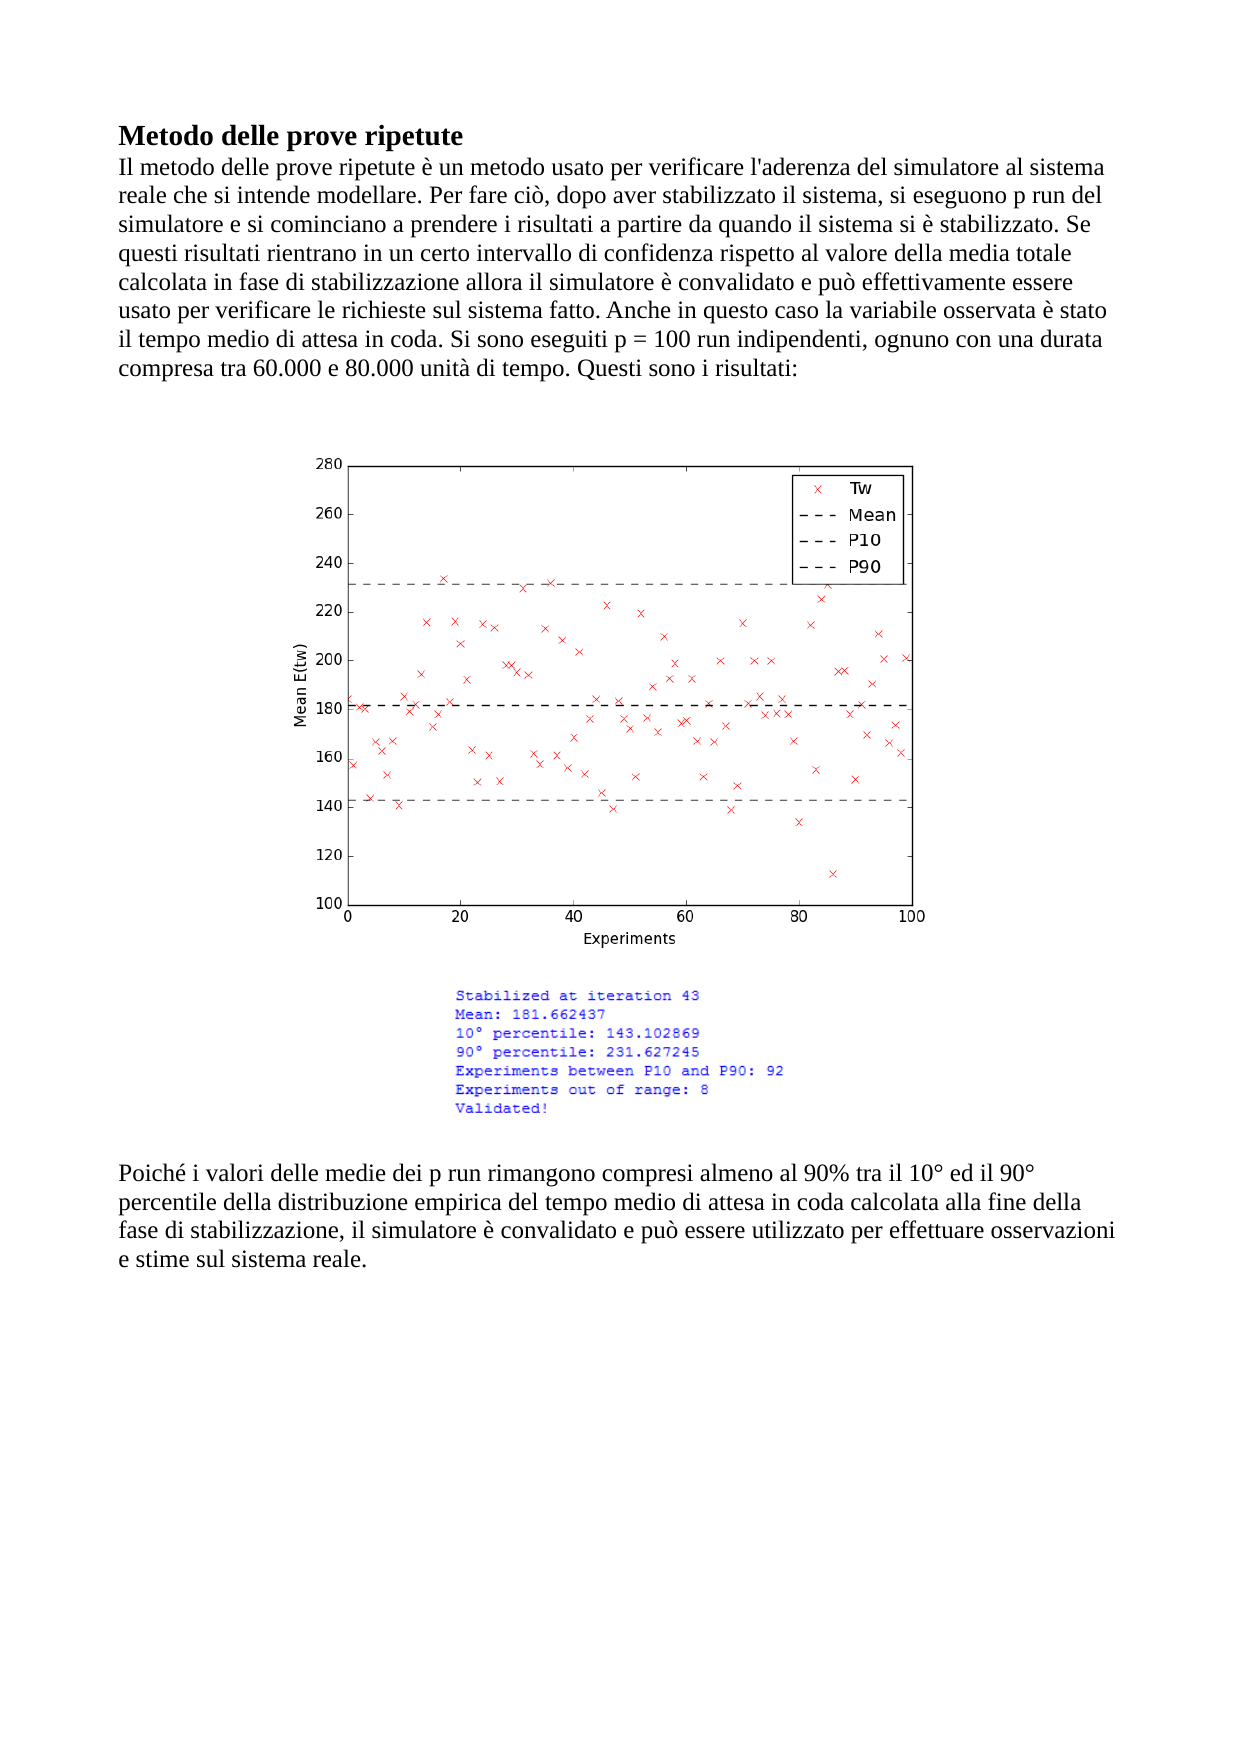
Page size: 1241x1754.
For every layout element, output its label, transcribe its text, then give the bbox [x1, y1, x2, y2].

text Metodo delle prove ripetute [118, 118, 1122, 152]
picture [256, 410, 984, 959]
text Il metodo delle prove ripetute è un metodo usato per verificare l'aderenza del simulatore al sistema reale che si intende modellare. Per fare ciò, dopo aver stabilizzato il sistema, si eseguono p run del simulatore e si cominciano a prendere i risultati a partire da quando il sistema si è stabilizzato. Se questi risultati rientrano in un certo intervallo di confidenza rispetto al valore della media totale calcolata in fase di stabilizzazione allora il simulatore è convalidato e può effettivamente essere usato per verificare le richieste sul sistema fatto. Anche in questo caso la variabile osservata è stato il tempo medio di attesa in coda. Si sono eseguiti p = 100 run indipendenti, ognuno con una durata compresa tra 60.000 e 80.000 unità di tempo. Questi sono i risultati: [118, 152, 1122, 382]
picture [452, 985, 788, 1120]
text Poiché i valori delle medie dei p run rimangono compresi almeno al 90% tra il 10° ed il 90° percentile della distribuzione empirica del tempo medio di attesa in coda calcolata alla fine della fase di stabilizzazione, il simulatore è convalidato e può essere utilizzato per effettuare osservazioni e stime sul sistema reale. [118, 1158, 1122, 1273]
